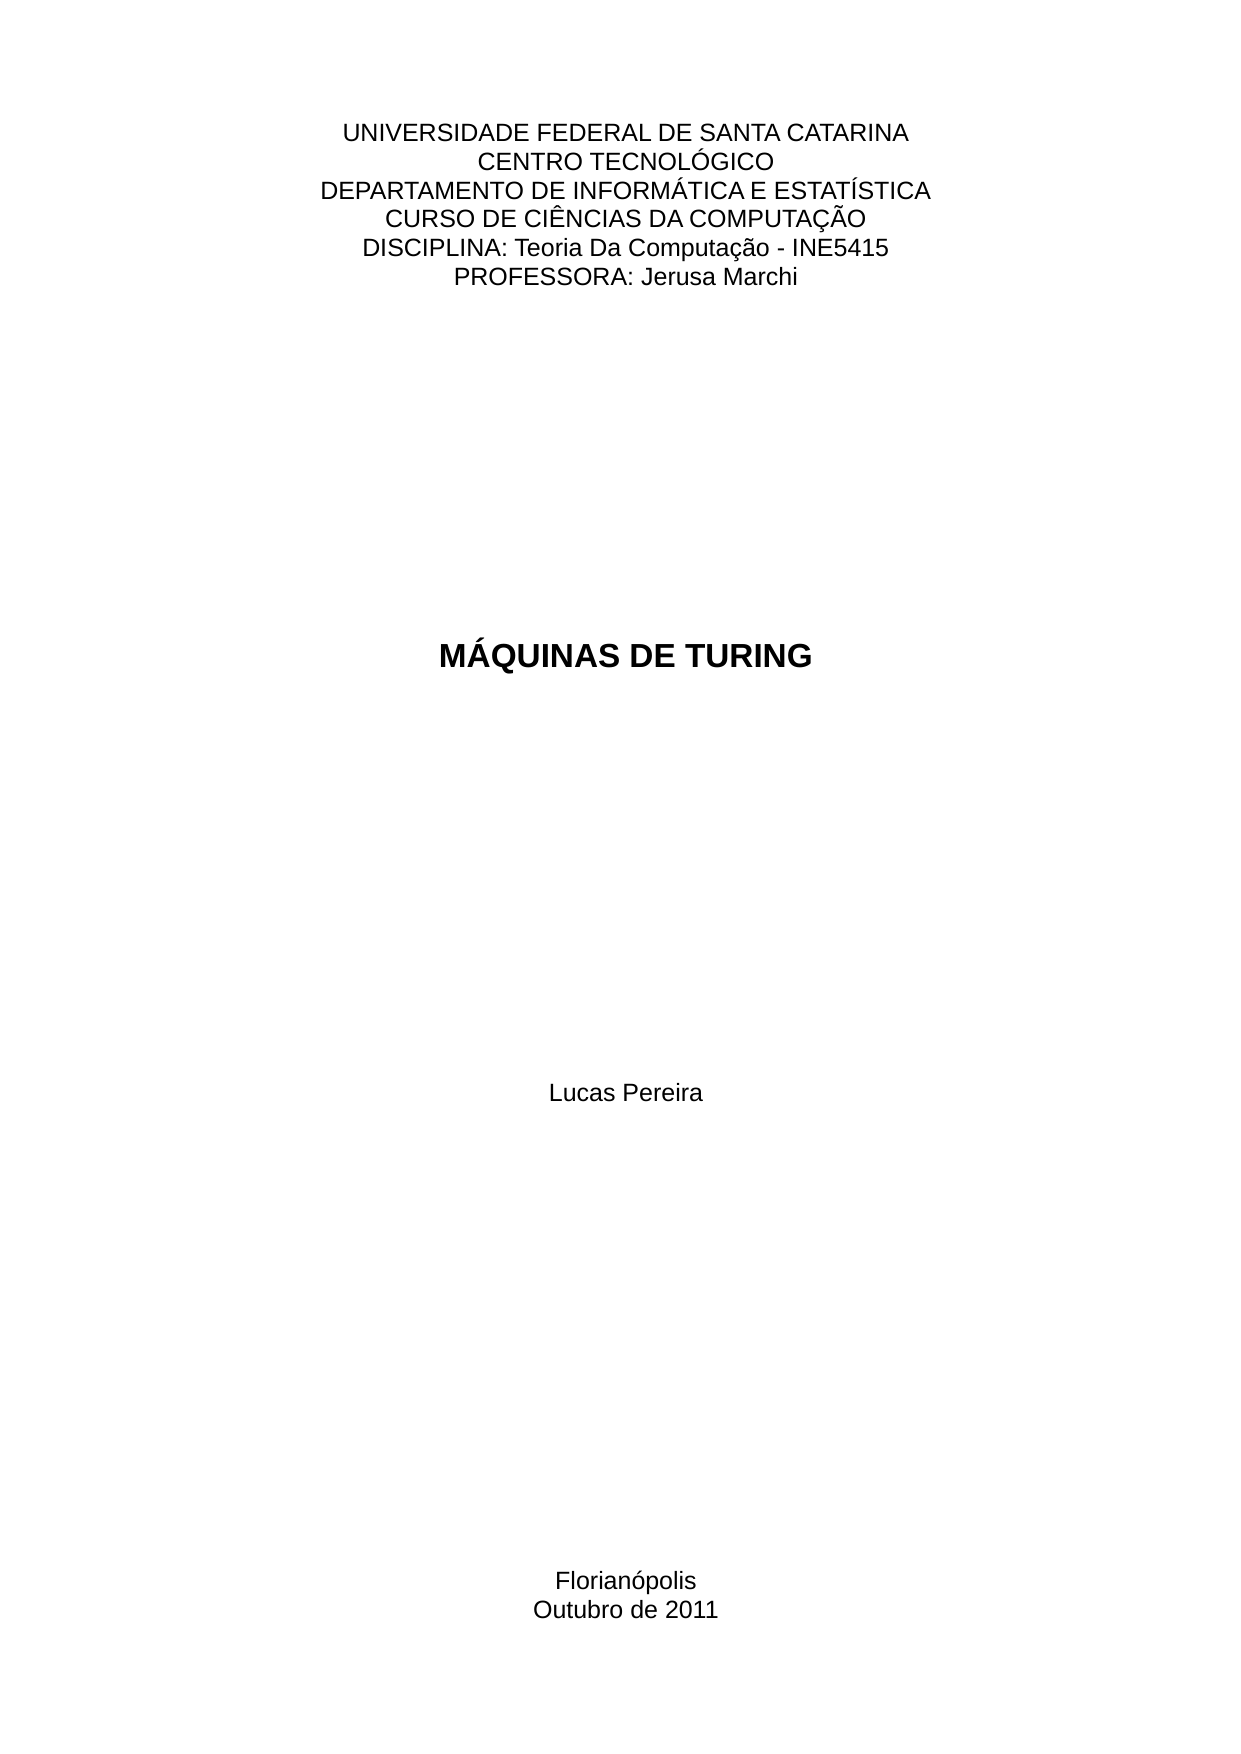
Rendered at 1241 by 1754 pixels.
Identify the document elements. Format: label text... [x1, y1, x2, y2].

text PROFESSORA: Jerusa Marchi [118, 262, 1133, 291]
text Outubro de 2011 [118, 1595, 1133, 1624]
text CURSO DE CIÊNCIAS DA COMPUTAÇÃO [118, 204, 1133, 233]
text DEPARTAMENTO DE INFORMÁTICA E ESTATÍSTICA [118, 176, 1133, 204]
text UNIVERSIDADE FEDERAL DE SANTA CATARINA [118, 118, 1133, 147]
text DISCIPLINA: Teoria Da Computação - INE5415 [118, 233, 1133, 262]
text MÁQUINAS DE TURING [118, 636, 1133, 674]
text Florianópolis [118, 1566, 1133, 1595]
text Lucas Pereira [118, 1077, 1133, 1106]
text CENTRO TECNOLÓGICO [118, 147, 1133, 176]
